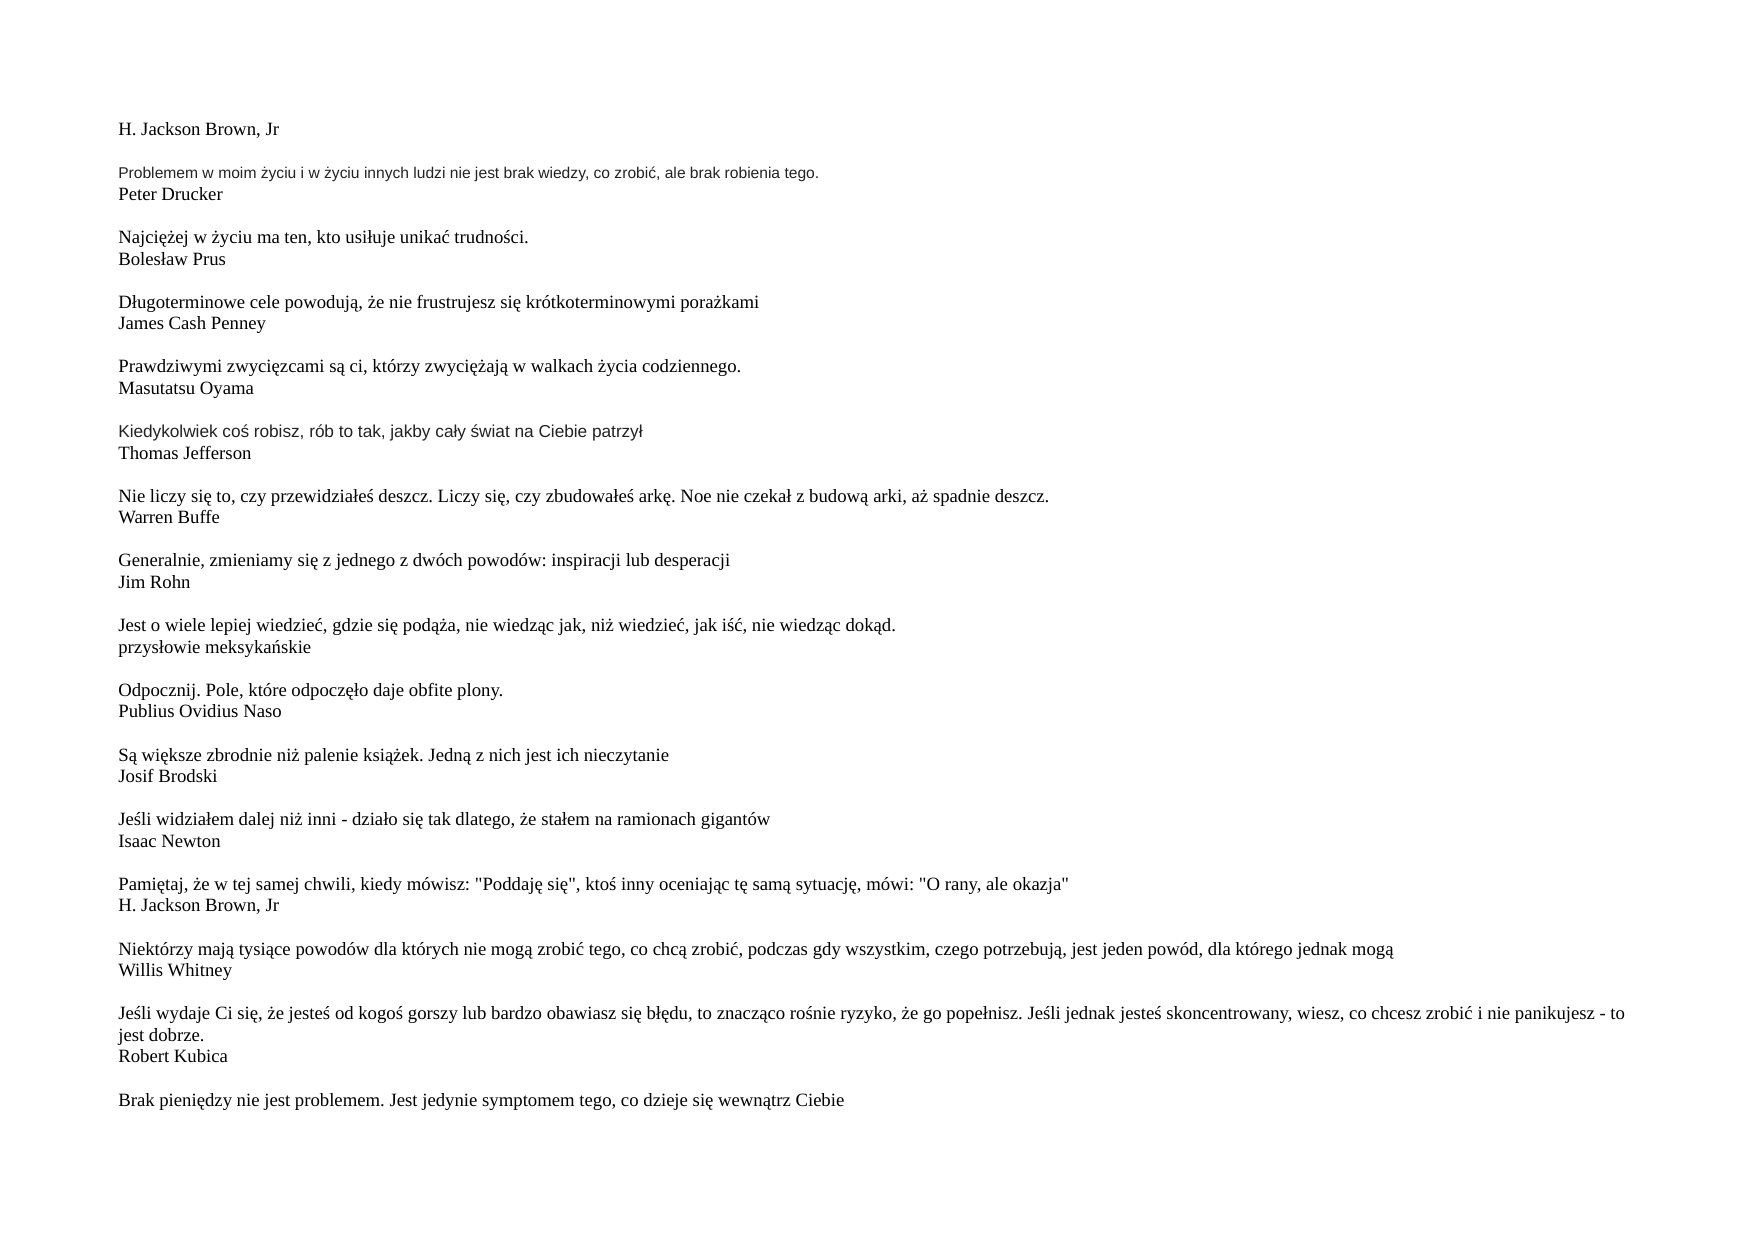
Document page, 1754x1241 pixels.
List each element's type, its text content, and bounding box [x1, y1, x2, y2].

text Jim Rohn [118, 571, 1636, 592]
text Niektórzy mają tysiące powodów dla których nie mogą zrobić tego, co chcą zrobić, podczas gdy wszystkim, czego potrzebują, jest jeden powód, dla którego jednak mogą [118, 937, 1636, 959]
text Bolesław Prus [118, 247, 1636, 269]
text Peter Drucker [118, 183, 1636, 204]
text Pamiętaj, że w tej samej chwili, kiedy mówisz: "Poddaję się", ktoś inny oceniając tę samą sytuację, mówi: "O rany, ale okazja" [118, 873, 1636, 894]
text H. Jackson Brown, Jr [118, 118, 1636, 140]
text James Cash Penney [118, 312, 1636, 334]
text Isaac Newton [118, 830, 1636, 851]
text Prawdziwymi zwycięzcami są ci, którzy zwyciężają w walkach życia codziennego. [118, 355, 1636, 377]
text Jest o wiele lepiej wiedzieć, gdzie się podąża, nie wiedząc jak, niż wiedzieć, jak iść, nie wiedząc dokąd. [118, 614, 1636, 636]
text Thomas Jefferson [118, 442, 1636, 463]
text Nie liczy się to, czy przewidziałeś deszcz. Liczy się, czy zbudowałeś arkę. Noe nie czekał z budową arki, aż spadnie deszcz. [118, 485, 1636, 506]
text Robert Kubica [118, 1045, 1636, 1067]
text Długoterminowe cele powodują, że nie frustrujesz się krótkoterminowymi porażkami [118, 291, 1636, 312]
text Willis Whitney [118, 959, 1636, 981]
text przysłowie meksykańskie [118, 636, 1636, 657]
text Masutatsu Oyama [118, 377, 1636, 398]
text Publius Ovidius Naso [118, 700, 1636, 722]
text Najciężej w życiu ma ten, kto usiłuje unikać trudności. [118, 226, 1636, 247]
text Jeśli wydaje Ci się, że jesteś od kogoś gorszy lub bardzo obawiasz się błędu, to znacząco rośnie ryzyko, że go popełnisz. Jeśli jednak jesteś skoncentrowany, wiesz, co chcesz zrobić i nie panikujesz - to jest dobrze. [118, 1002, 1636, 1045]
text Odpocznij. Pole, które odpoczęło daje obfite plony. [118, 679, 1636, 700]
text Problemem w moim życiu i w życiu innych ludzi nie jest brak wiedzy, co zrobić, ale brak robienia tego. [118, 161, 1636, 183]
text Jeśli widziałem dalej niż inni - działo się tak dlatego, że stałem na ramionach gigantów [118, 808, 1636, 830]
text Brak pieniędzy nie jest problemem. Jest jedynie symptomem tego, co dzieje się wewnątrz Ciebie [118, 1088, 1636, 1110]
text Josif Brodski [118, 765, 1636, 787]
text Są większe zbrodnie niż palenie książek. Jedną z nich jest ich nieczytanie [118, 743, 1636, 765]
text Warren Buffe [118, 506, 1636, 528]
text Generalnie, zmieniamy się z jednego z dwóch powodów: inspiracji lub desperacji [118, 549, 1636, 571]
text Kiedykolwiek coś robisz, rób to tak, jakby cały świat na Ciebie patrzył [118, 420, 1636, 442]
text H. Jackson Brown, Jr [118, 894, 1636, 916]
